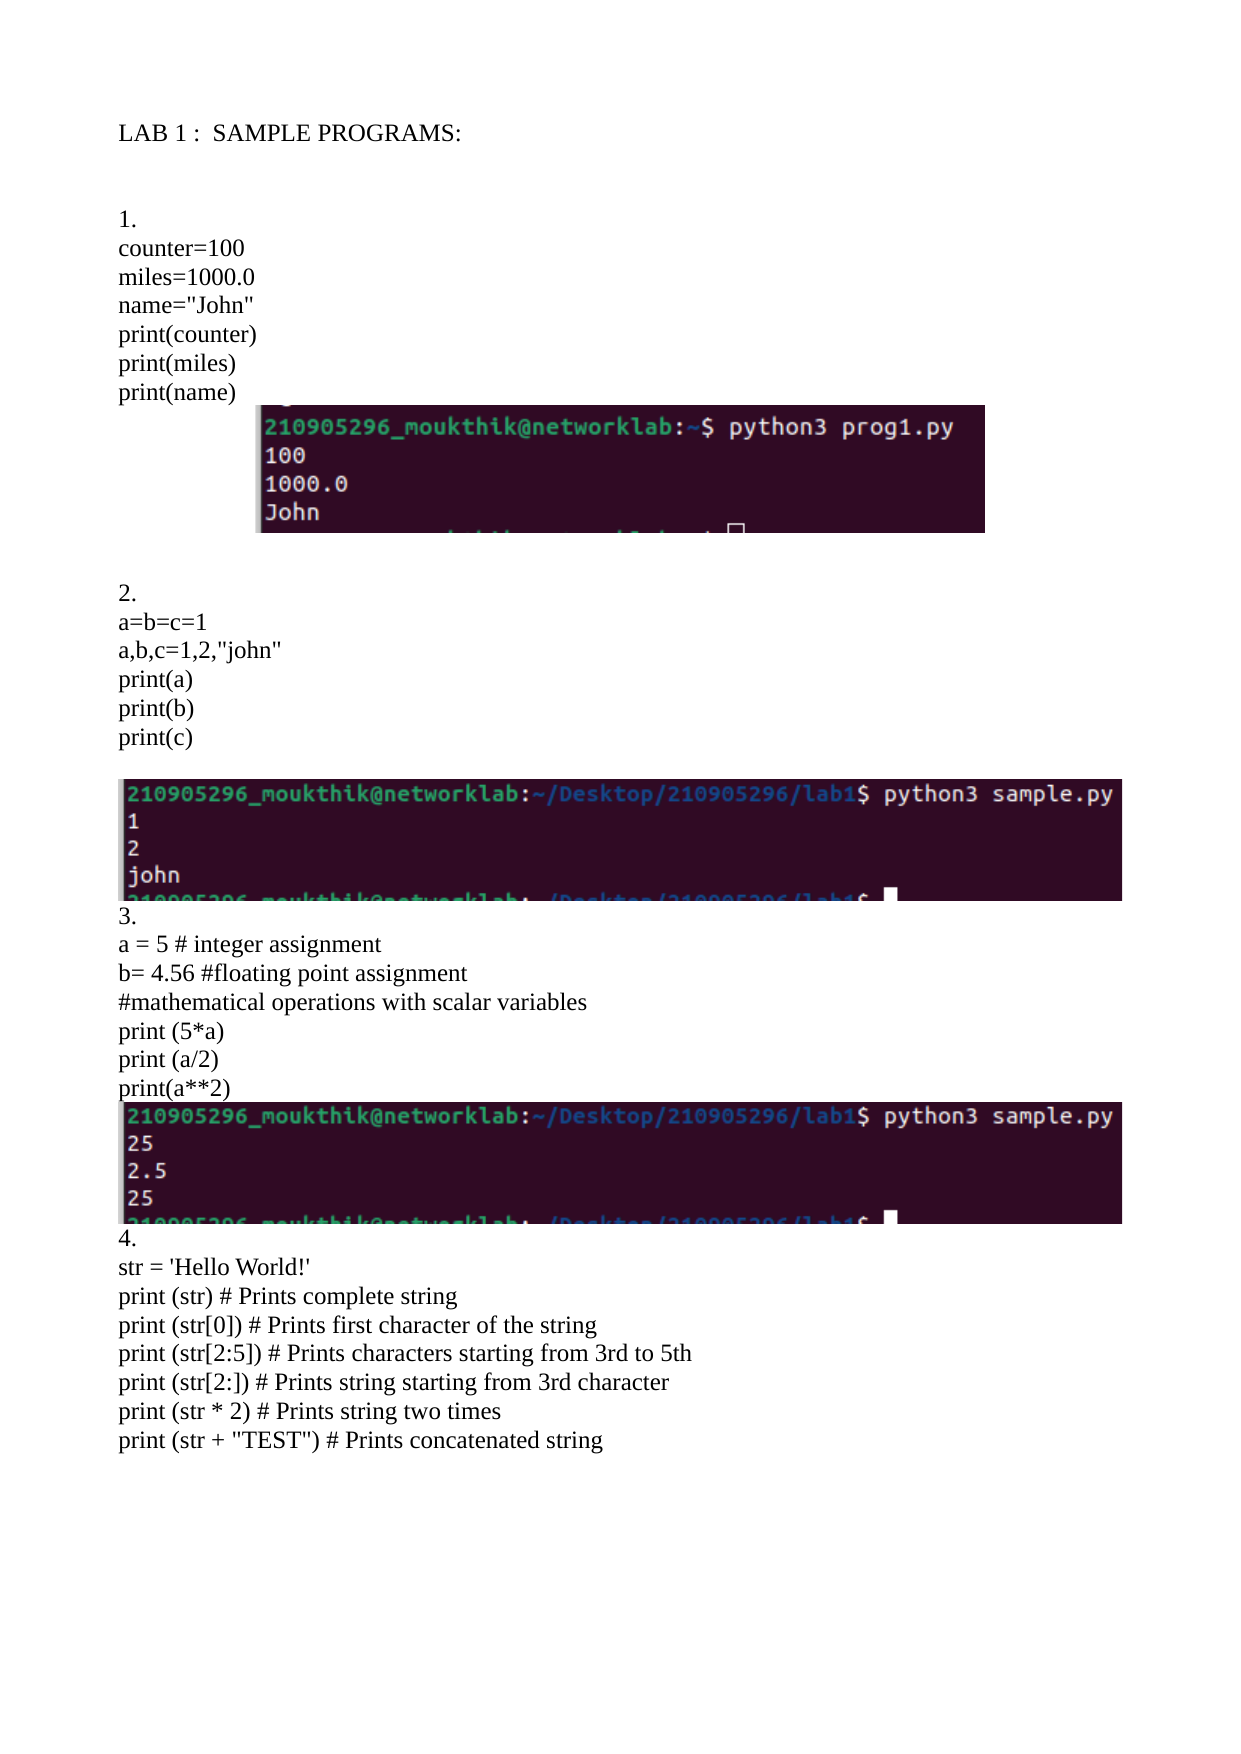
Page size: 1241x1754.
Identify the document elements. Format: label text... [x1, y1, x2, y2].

picture [118, 779, 1123, 901]
text print (5*a) [118, 1016, 1122, 1044]
text print(counter) [118, 319, 1122, 348]
picture [118, 1102, 1123, 1224]
text miles=1000.0 [118, 262, 1122, 291]
text 1. [118, 204, 1122, 233]
text #mathematical operations with scalar variables [118, 987, 1122, 1016]
text print (str[2:]) # Prints string starting from 3rd character [118, 1367, 1122, 1396]
text print (a/2) [118, 1044, 1122, 1073]
text b= 4.56 #floating point assignment [118, 958, 1122, 987]
text LAB 1 : SAMPLE PROGRAMS: [118, 118, 1122, 147]
text counter=100 [118, 233, 1122, 262]
text str = 'Hello World!' [118, 1252, 1122, 1281]
text 3. [118, 901, 1122, 929]
text 4. [118, 1224, 1122, 1252]
text print(a) [118, 664, 1122, 693]
text a = 5 # integer assignment [118, 929, 1122, 958]
text print (str + "TEST") # Prints concatenated string [118, 1425, 1122, 1453]
text 2. [118, 578, 1122, 607]
text print (str[2:5]) # Prints characters starting from 3rd to 5th [118, 1338, 1122, 1367]
text print(b) [118, 693, 1122, 722]
text a,b,c=1,2,"john" [118, 636, 1122, 664]
text a=b=c=1 [118, 607, 1122, 636]
text print(a**2) [118, 1073, 1122, 1102]
picture [255, 405, 985, 533]
text print (str[0]) # Prints first character of the string [118, 1310, 1122, 1338]
text print (str) # Prints complete string [118, 1281, 1122, 1310]
text print(name) [118, 377, 1122, 406]
text print(miles) [118, 348, 1122, 377]
text print(c) [118, 722, 1122, 751]
text print (str * 2) # Prints string two times [118, 1396, 1122, 1425]
text name="John" [118, 291, 1122, 319]
